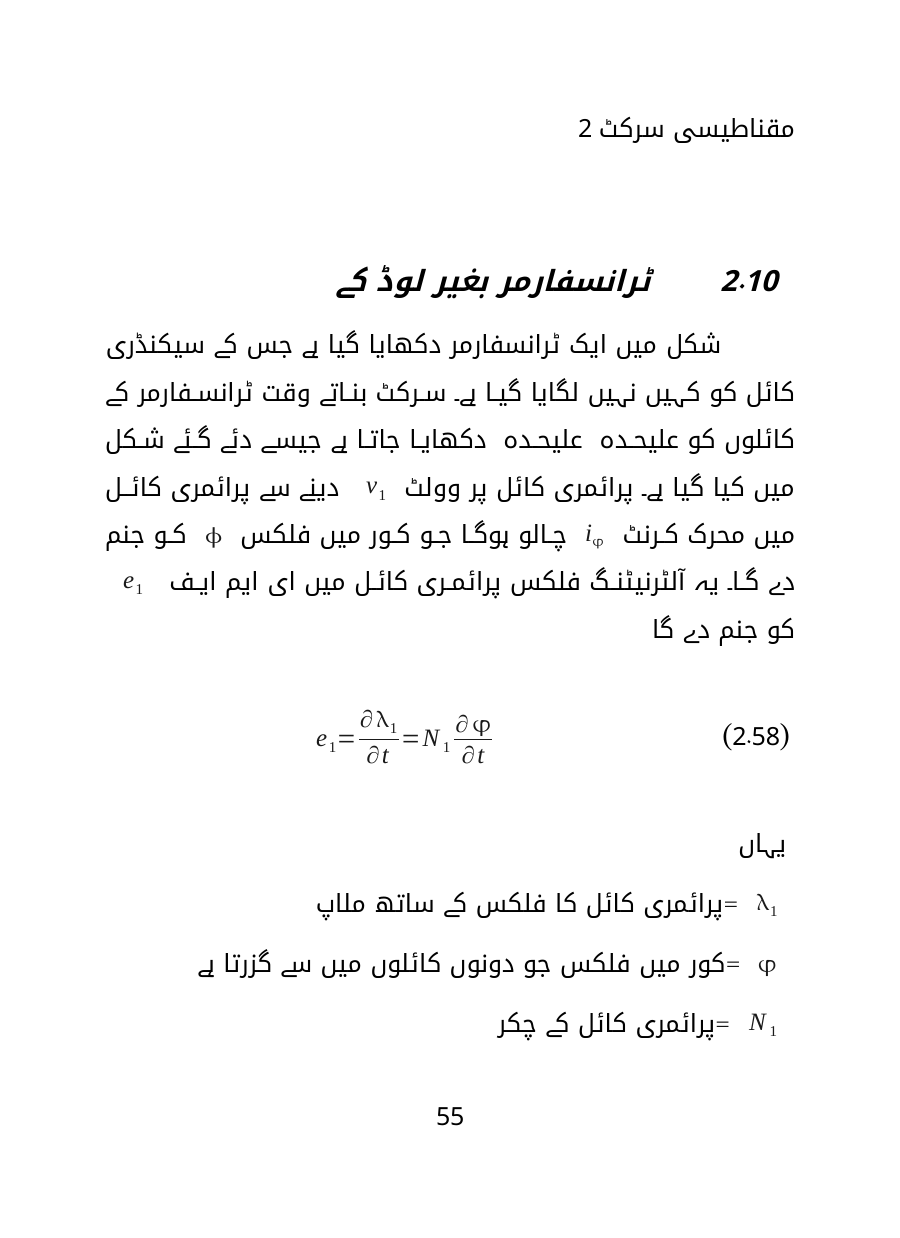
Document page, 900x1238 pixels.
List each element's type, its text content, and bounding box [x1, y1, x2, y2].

text =پرائمری کائل کا فلکس کے ساتھ ملاپ [105, 881, 795, 928]
text شکل میں ایک ٹرانسفارمر دکھایا گیا ہے جس کے سیکنڈری کائل کو کہیں نہیں لگایا گیا ہے۔ سرکٹ بناتے وقت ٹرانسفارمر کے کائلوں کو علیحدہ علیحدہ دکھایا جاتا ہے جیسے دئے گئے شکل میں کیا گیا ہے۔ پرائمری کائل پر وولٹ دینے سے پرائمری کائل میں محرک کرنٹچالو ہوگا جو کور میں فلکسکو جنم دے گا۔ یہ آلٹرنیٹنگ فلکس پرائمری کائل میں ای ایم ایف کو جنم دے گا [105, 322, 795, 653]
text یہاں [105, 821, 795, 868]
subtitle ٹرانسفارمر بغیر لوڈ کے [105, 254, 720, 309]
text =کور میں فلکس جو دونوں کائلوں میں سے گزرتا ہے [105, 941, 795, 988]
table_header (2.58) [696, 700, 795, 787]
text =پرائمری کائل کے چکر [105, 1000, 795, 1048]
table_header [105, 700, 696, 787]
